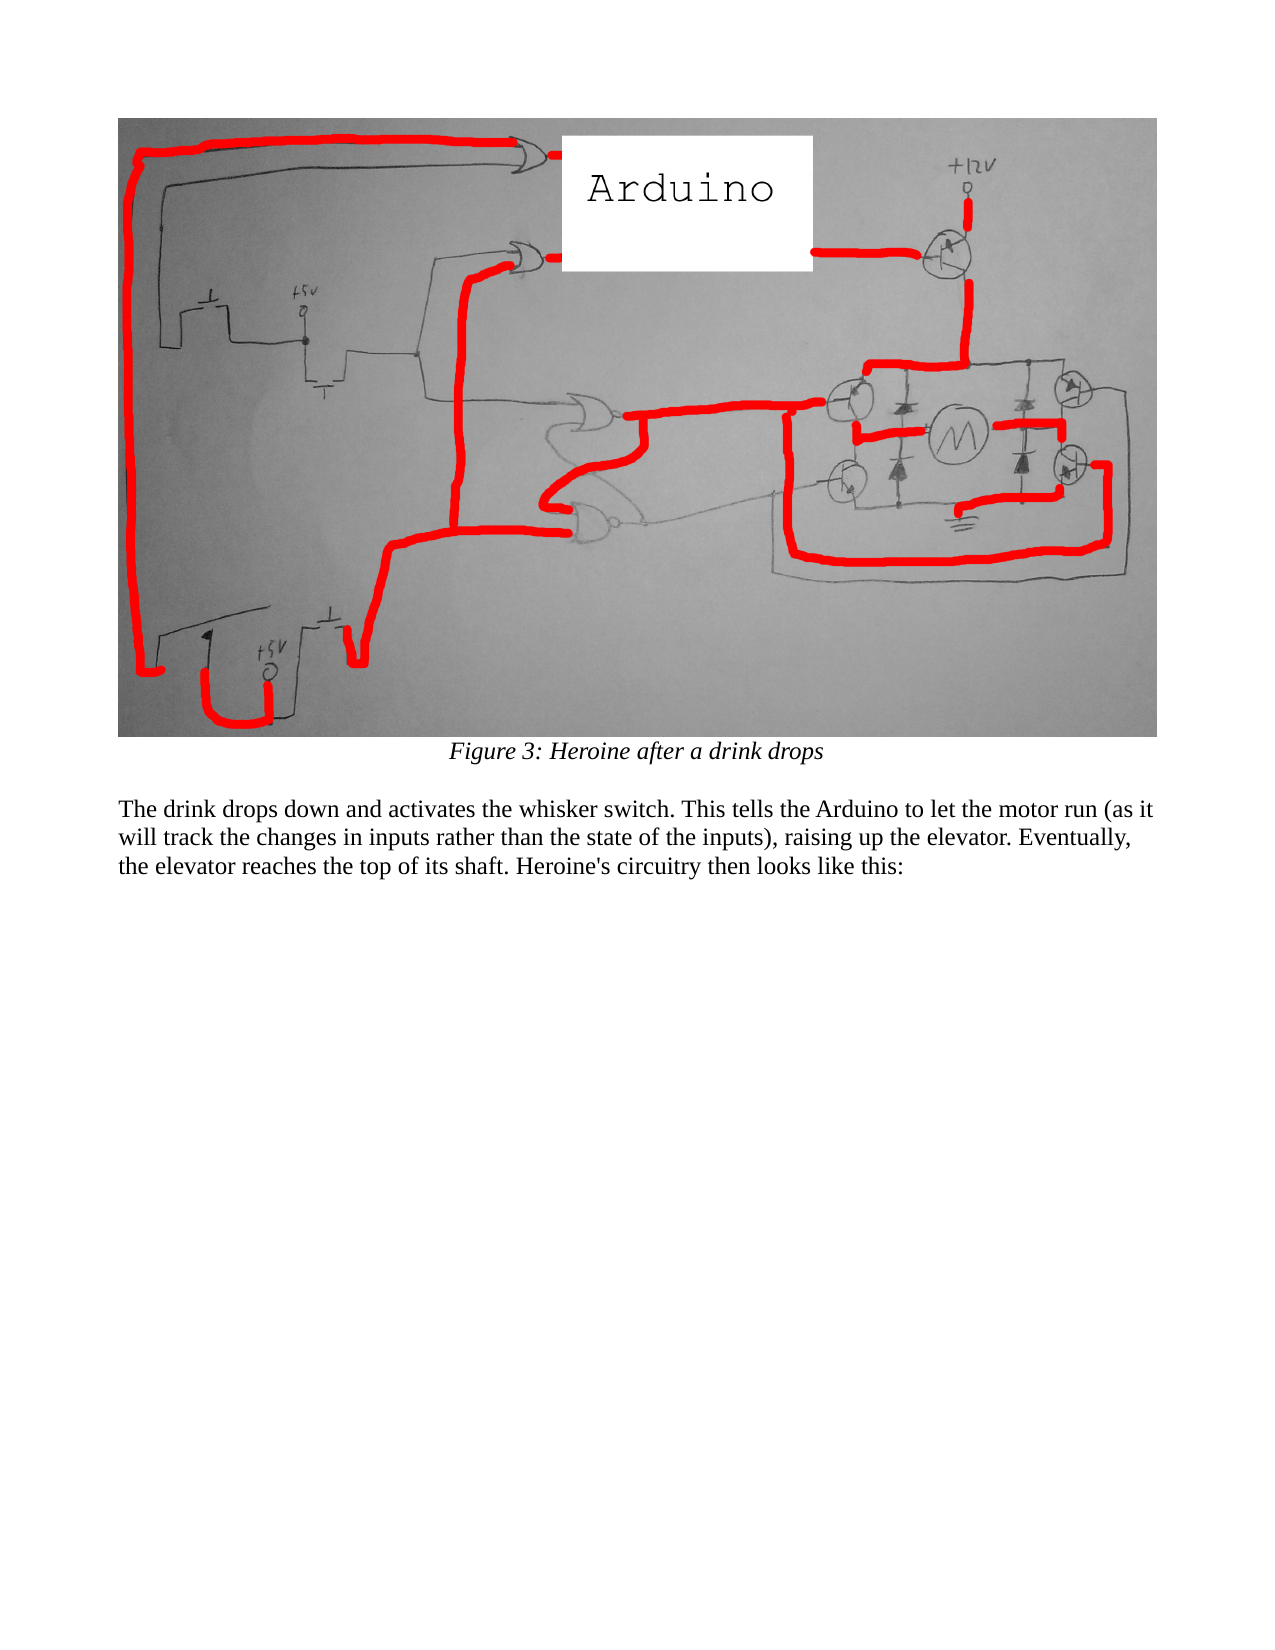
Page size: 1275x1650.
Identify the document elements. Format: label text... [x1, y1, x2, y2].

text The drink drops down and activates the whisker switch. This tells the Arduino to let the motor run (as it will track the changes in inputs rather than the state of the inputs), raising up the elevator. Eventually, the elevator reaches the top of its shaft. Heroine's circuitry then looks like this: [118, 794, 1157, 880]
picture [118, 118, 1157, 737]
text Figure 3: Heroine after a drink drops [118, 737, 1157, 765]
